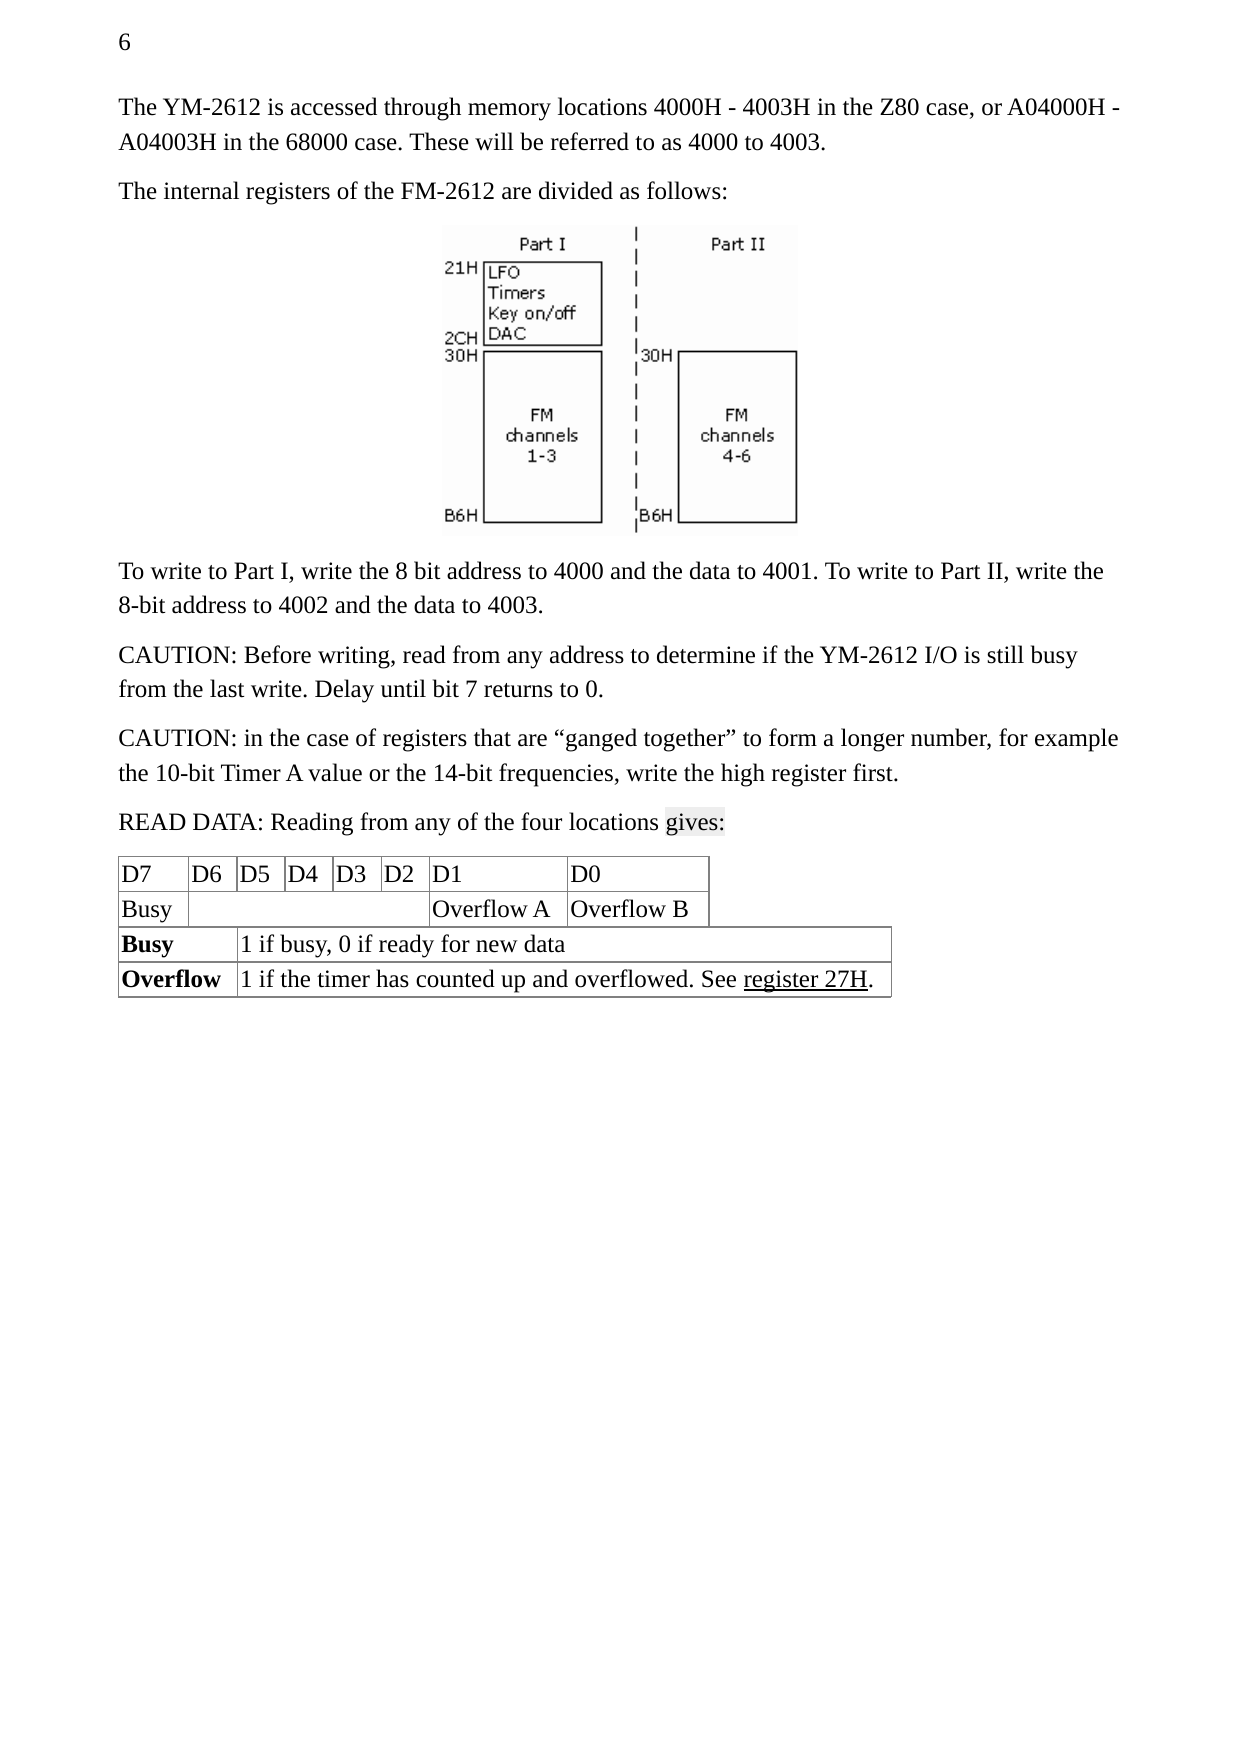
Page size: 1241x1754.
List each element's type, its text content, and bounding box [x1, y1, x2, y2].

table_header D5 [238, 857, 284, 891]
table_header D3 [334, 857, 381, 891]
table_header D6 [189, 857, 236, 891]
picture [442, 225, 799, 536]
table_header Busy [119, 928, 237, 961]
text To write to Part I, write the 8 bit address to 4000 and the data to 4001. To write to Part II, write the 8-bit address to 4002 and the data to 4003. [118, 556, 1122, 619]
table_header D7 [119, 857, 188, 891]
text CAUTION: in the case of registers that are “ganged together” to form a longer number, for example the 10-bit Timer A value or the 14-bit frequencies, write the high register first. [118, 723, 1122, 786]
table_header D1 [430, 857, 567, 891]
table_cell Overflow A [430, 892, 567, 926]
table_cell Overflow B [568, 892, 708, 926]
table_header D0 [568, 857, 708, 891]
table_cell 1 if the timer has counted up and overflowed. See register 27H. [238, 963, 891, 996]
table_header D4 [286, 857, 332, 891]
table_cell [189, 892, 429, 926]
table_cell Busy [119, 892, 188, 926]
text CAUTION: Before writing, read from any address to determine if the YM-2612 I/O is still busy from the last write. Delay until bit 7 returns to 0. [118, 640, 1122, 703]
text The YM-2612 is accessed through memory locations 4000H - 4003H in the Z80 case, or A04000H - A04003H in the 68000 case. These will be referred to as 4000 to 4003. [118, 92, 1122, 156]
table_header 1 if busy, 0 if ready for new data [238, 928, 891, 961]
table_header D2 [382, 857, 429, 891]
text READ DATA: Reading from any of the four locations gives: [118, 807, 1122, 836]
table_cell Overflow [119, 963, 237, 996]
text The internal registers of the FM-2612 are divided as follows: [118, 176, 1122, 204]
